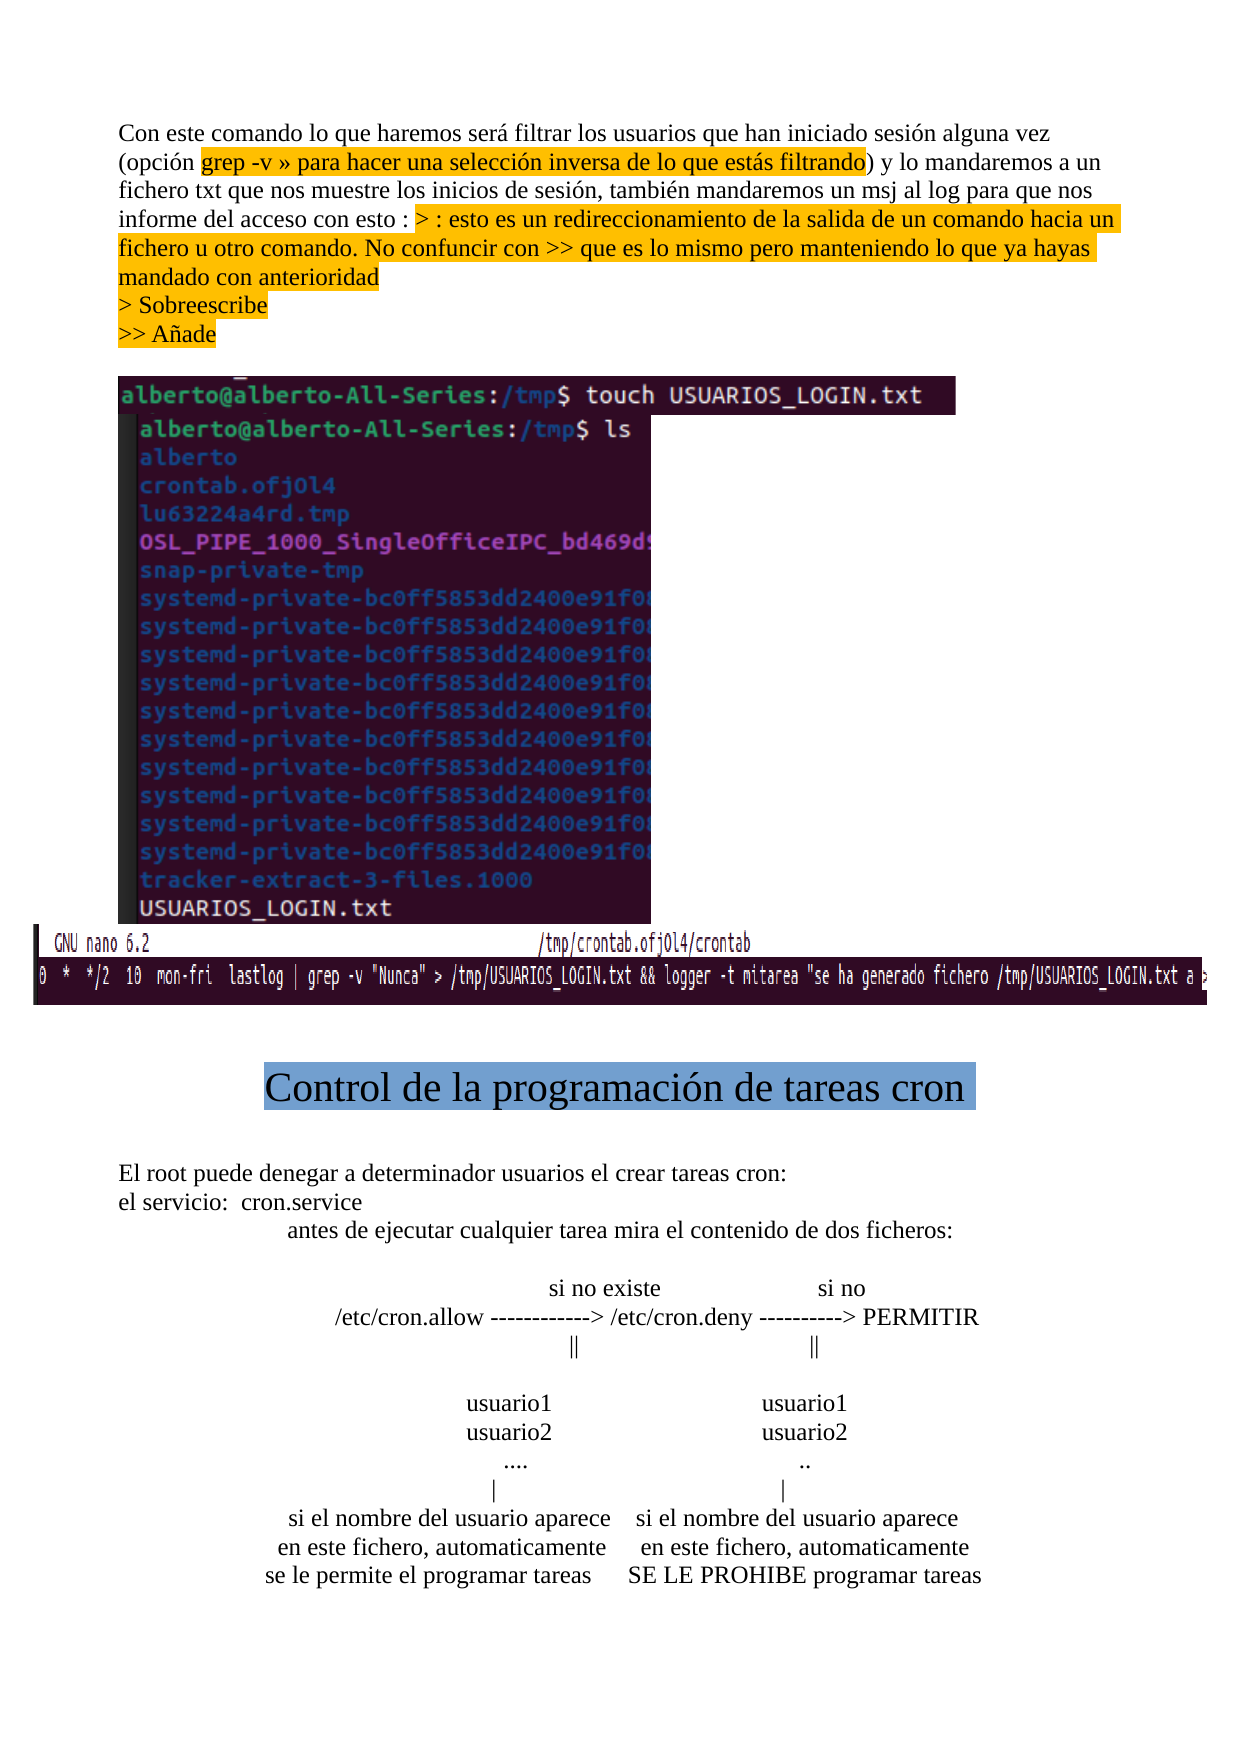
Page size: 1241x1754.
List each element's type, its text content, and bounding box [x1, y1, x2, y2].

text usuario1 usuario1 [118, 1388, 1122, 1417]
text Con este comando lo que haremos será filtrar los usuarios que han iniciado sesión alguna vez (opción grep -v » para hacer una selección inversa de lo que estás filtrando) y lo mandaremos a un fichero txt que nos muestre los inicios de sesión, también mandaremos un msj al log para que nos informe del acceso con esto : > : esto es un redireccionamiento de la salida de un comando hacia un fichero u otro comando. No confuncir con >> que es lo mismo pero manteniendo lo que ya hayas mandado con anterioridad [118, 118, 1122, 291]
text /etc/cron.allow ------------> /etc/cron.deny ----------> PERMITIR [118, 1302, 1122, 1331]
text se le permite el programar tareas SE LE PROHIBE programar tareas [118, 1561, 1122, 1589]
text .... .. [118, 1446, 1122, 1474]
text El root puede denegar a determinador usuarios el crear tareas cron: [118, 1158, 1122, 1187]
text >> Añade [118, 319, 1122, 348]
text el servicio: cron.service [118, 1187, 1122, 1216]
text usuario2 usuario2 [118, 1417, 1122, 1446]
text antes de ejecutar cualquier tarea mira el contenido de dos ficheros: [118, 1216, 1122, 1244]
text en este fichero, automaticamente en este fichero, automaticamente [118, 1532, 1122, 1561]
text si el nombre del usuario aparece si el nombre del usuario aparece [118, 1503, 1122, 1532]
picture [33, 376, 1207, 1005]
text > Sobreescribe [118, 291, 1122, 319]
text si no existe si no [118, 1273, 1122, 1302]
text | | [118, 1474, 1122, 1503]
text Control de la programación de tareas cron [118, 1062, 1122, 1110]
text || || [118, 1331, 1122, 1359]
